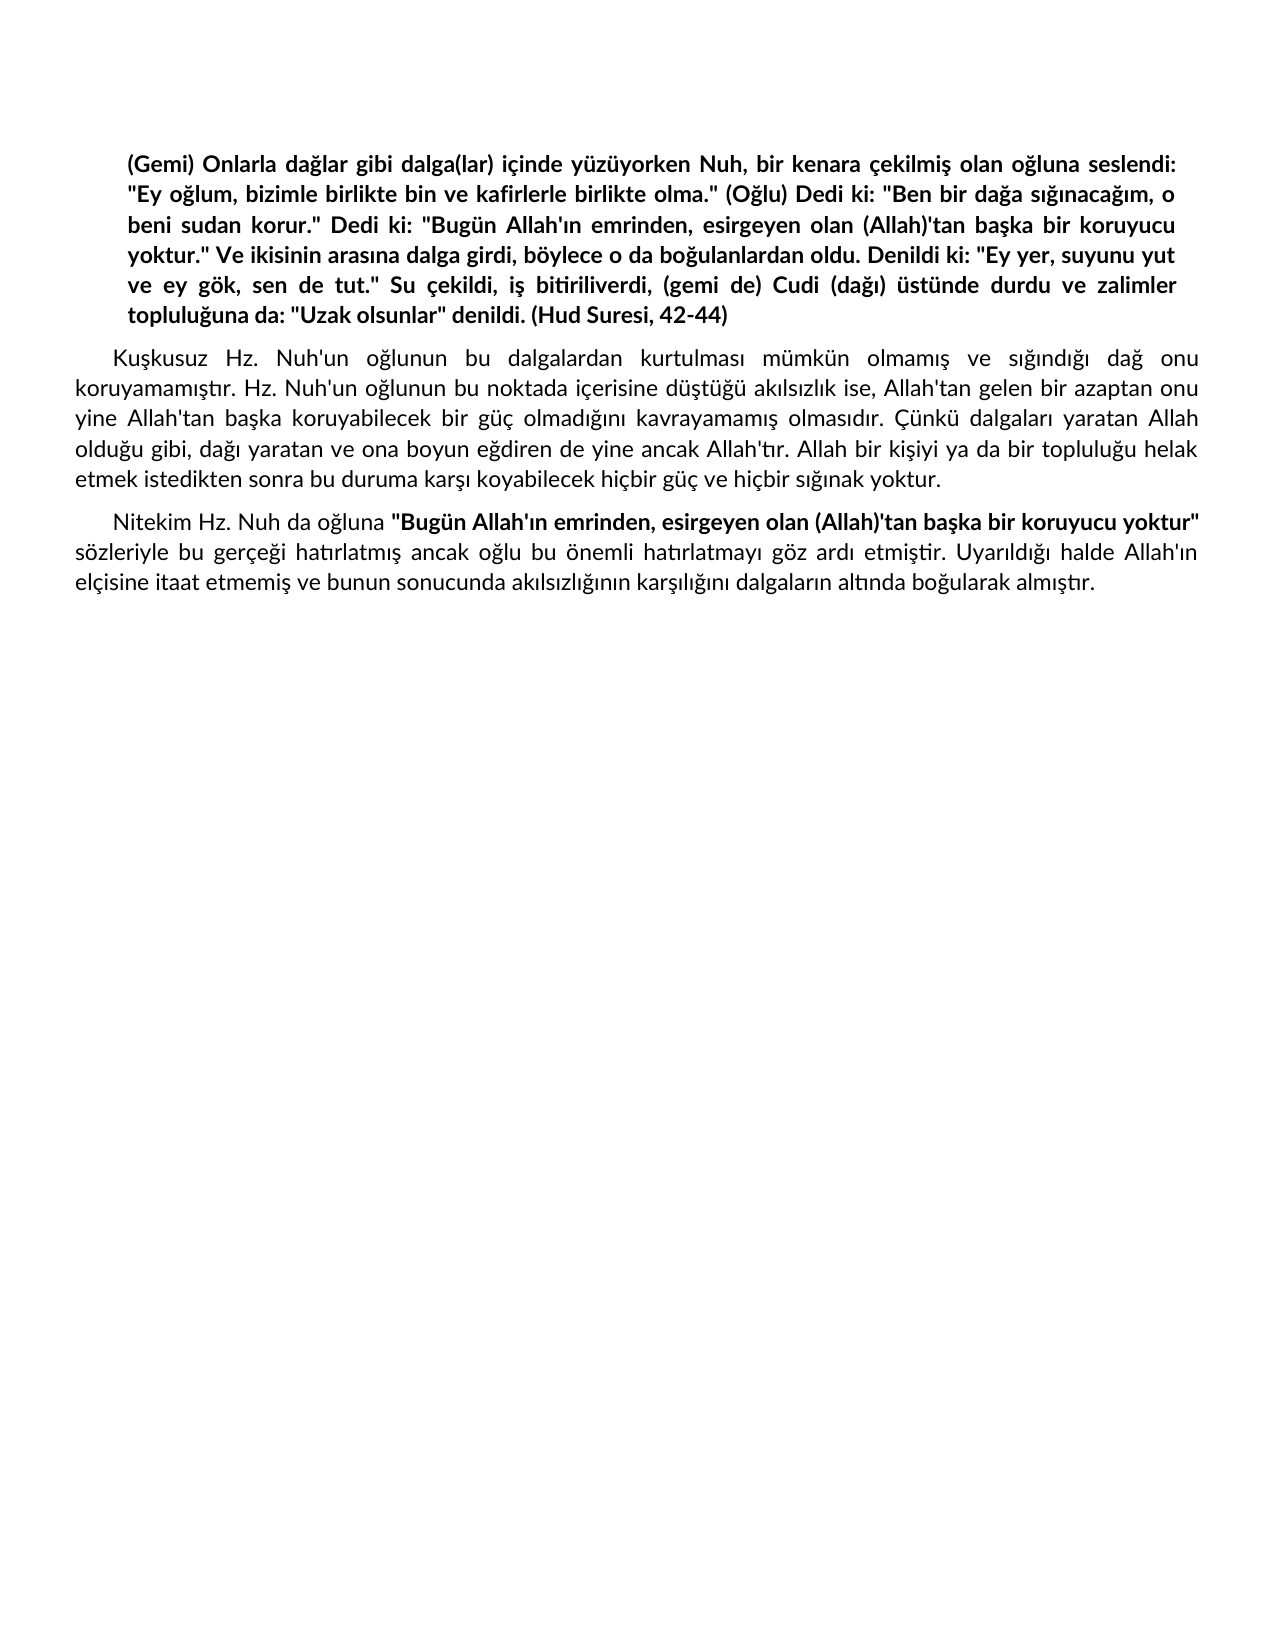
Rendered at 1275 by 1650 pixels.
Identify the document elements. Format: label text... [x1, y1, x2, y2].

text Kuşkusuz Hz. Nuh'un oğlunun bu dalgalardan kurtulması mümkün olmamış ve sığındığı dağ onu koruyamamıştır. Hz. Nuh'un oğlunun bu noktada içerisine düştüğü akılsızlık ise, Allah'tan gelen bir azaptan onu yine Allah'tan başka koruyabilecek bir güç olmadığını kavrayamamış olmasıdır. Çünkü dalgaları yaratan Allah olduğu gibi, dağı yaratan ve ona boyun eğdiren de yine ancak Allah'tır. Allah bir kişiyi ya da bir topluluğu helak etmek istedikten sonra bu duruma karşı koyabilecek hiçbir güç ve hiçbir sığınak yoktur. [75, 344, 1200, 492]
text (Gemi) Onlarla dağlar gibi dalga(lar) içinde yüzüyorken Nuh, bir kenara çekilmiş olan oğluna seslendi: "Ey oğlum, bizimle birlikte bin ve kafirlerle birlikte olma." (Oğlu) Dedi ki: "Ben bir dağa sığınacağım, o beni sudan korur." Dedi ki: "Bugün Allah'ın emrinden, esirgeyen olan (Allah)'tan başka bir koruyucu yoktur." Ve ikisinin arasına dalga girdi, böylece o da boğulanlardan oldu. Denildi ki: "Ey yer, suyunu yut ve ey gök, sen de tut." Su çekildi, iş bitiriliverdi, (gemi de) Cudi (dağı) üstünde durdu ve zalimler topluluğuna da: "Uzak olsunlar" denildi. (Hud Suresi, 42-44) [127, 150, 1177, 328]
text Nitekim Hz. Nuh da oğluna "Bugün Allah'ın emrinden, esirgeyen olan (Allah)'tan başka bir koruyucu yoktur" sözleriyle bu gerçeği hatırlatmış ancak oğlu bu önemli hatırlatmayı göz ardı etmiştir. Uyarıldığı halde Allah'ın elçisine itaat etmemiş ve bunun sonucunda akılsızlığının karşılığını dalgaların altında boğularak almıştır. [75, 507, 1200, 595]
